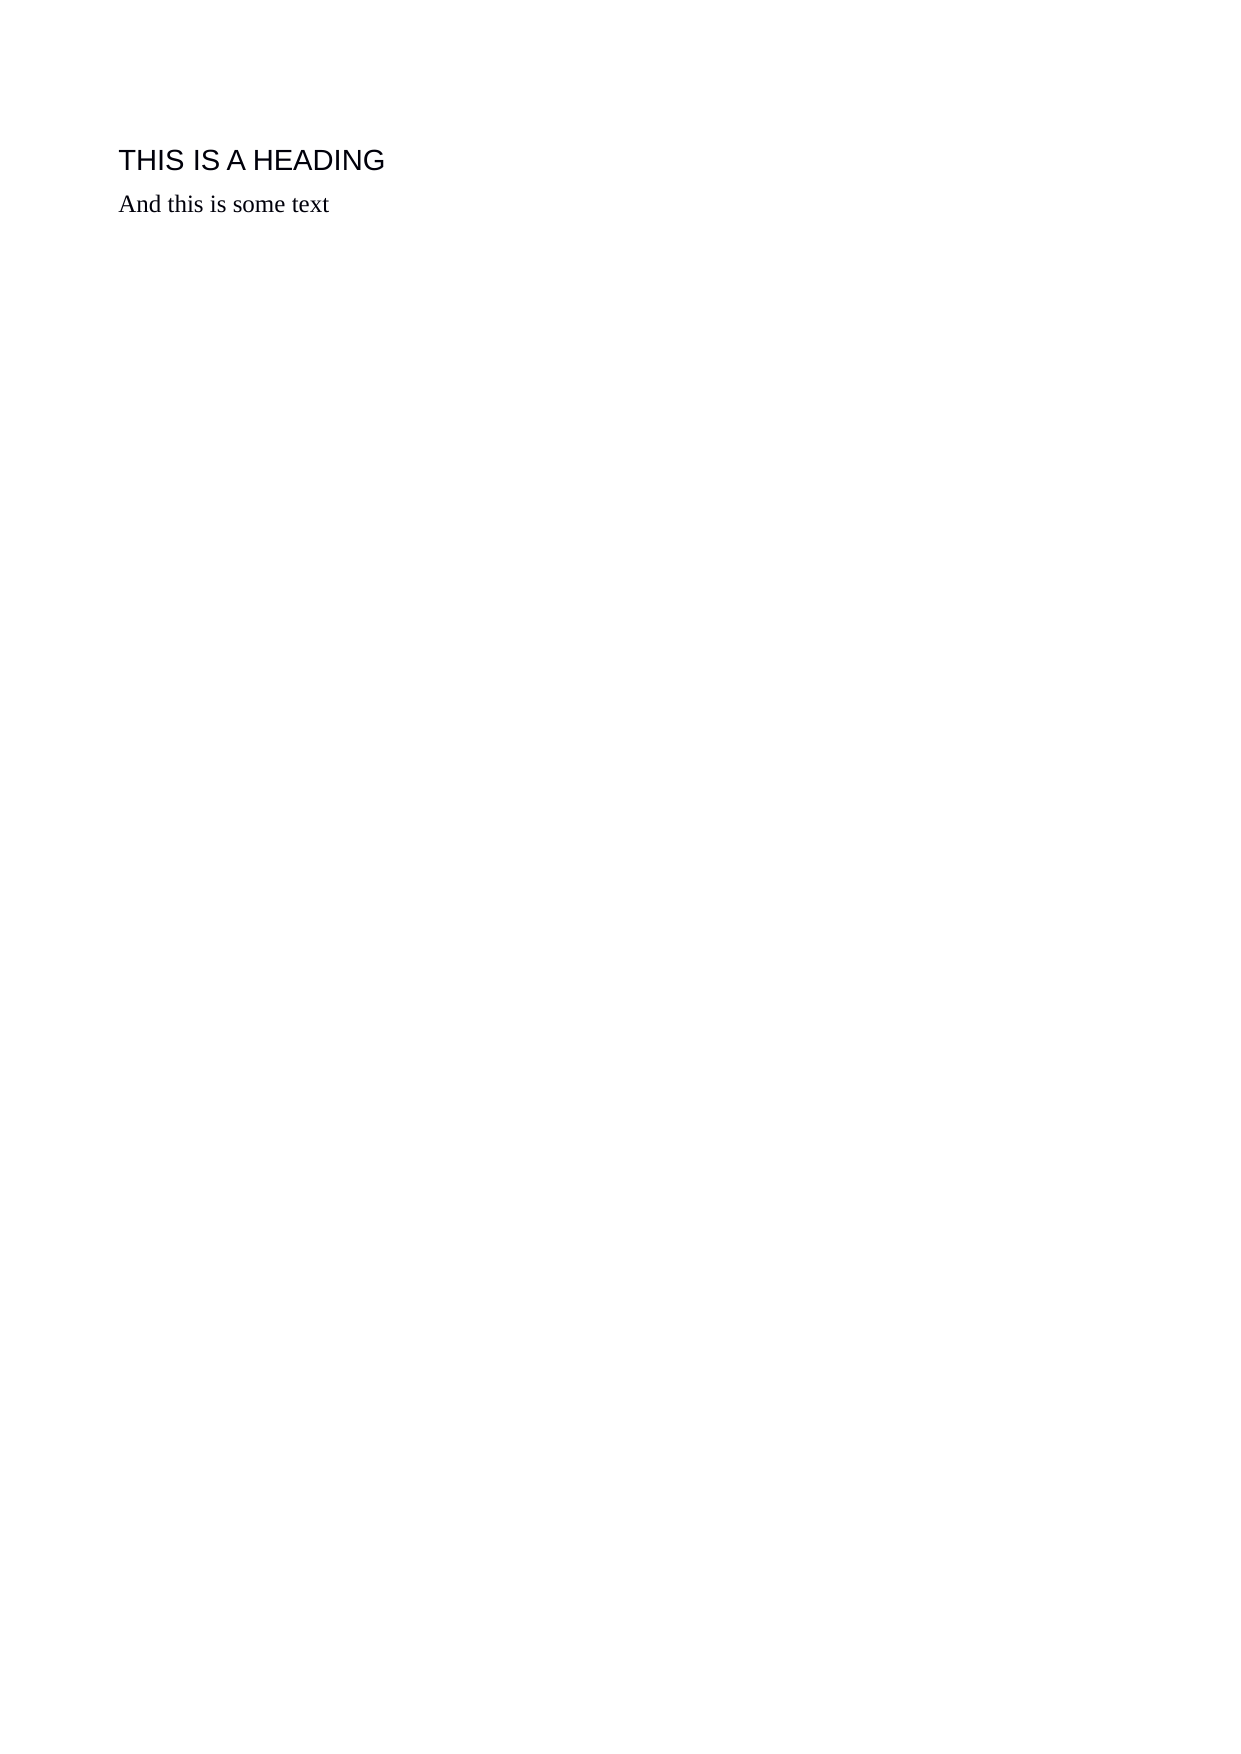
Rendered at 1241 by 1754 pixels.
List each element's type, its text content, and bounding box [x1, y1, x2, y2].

subtitle THIS IS A HEADING [118, 143, 1122, 177]
text And this is some text [118, 189, 1122, 218]
